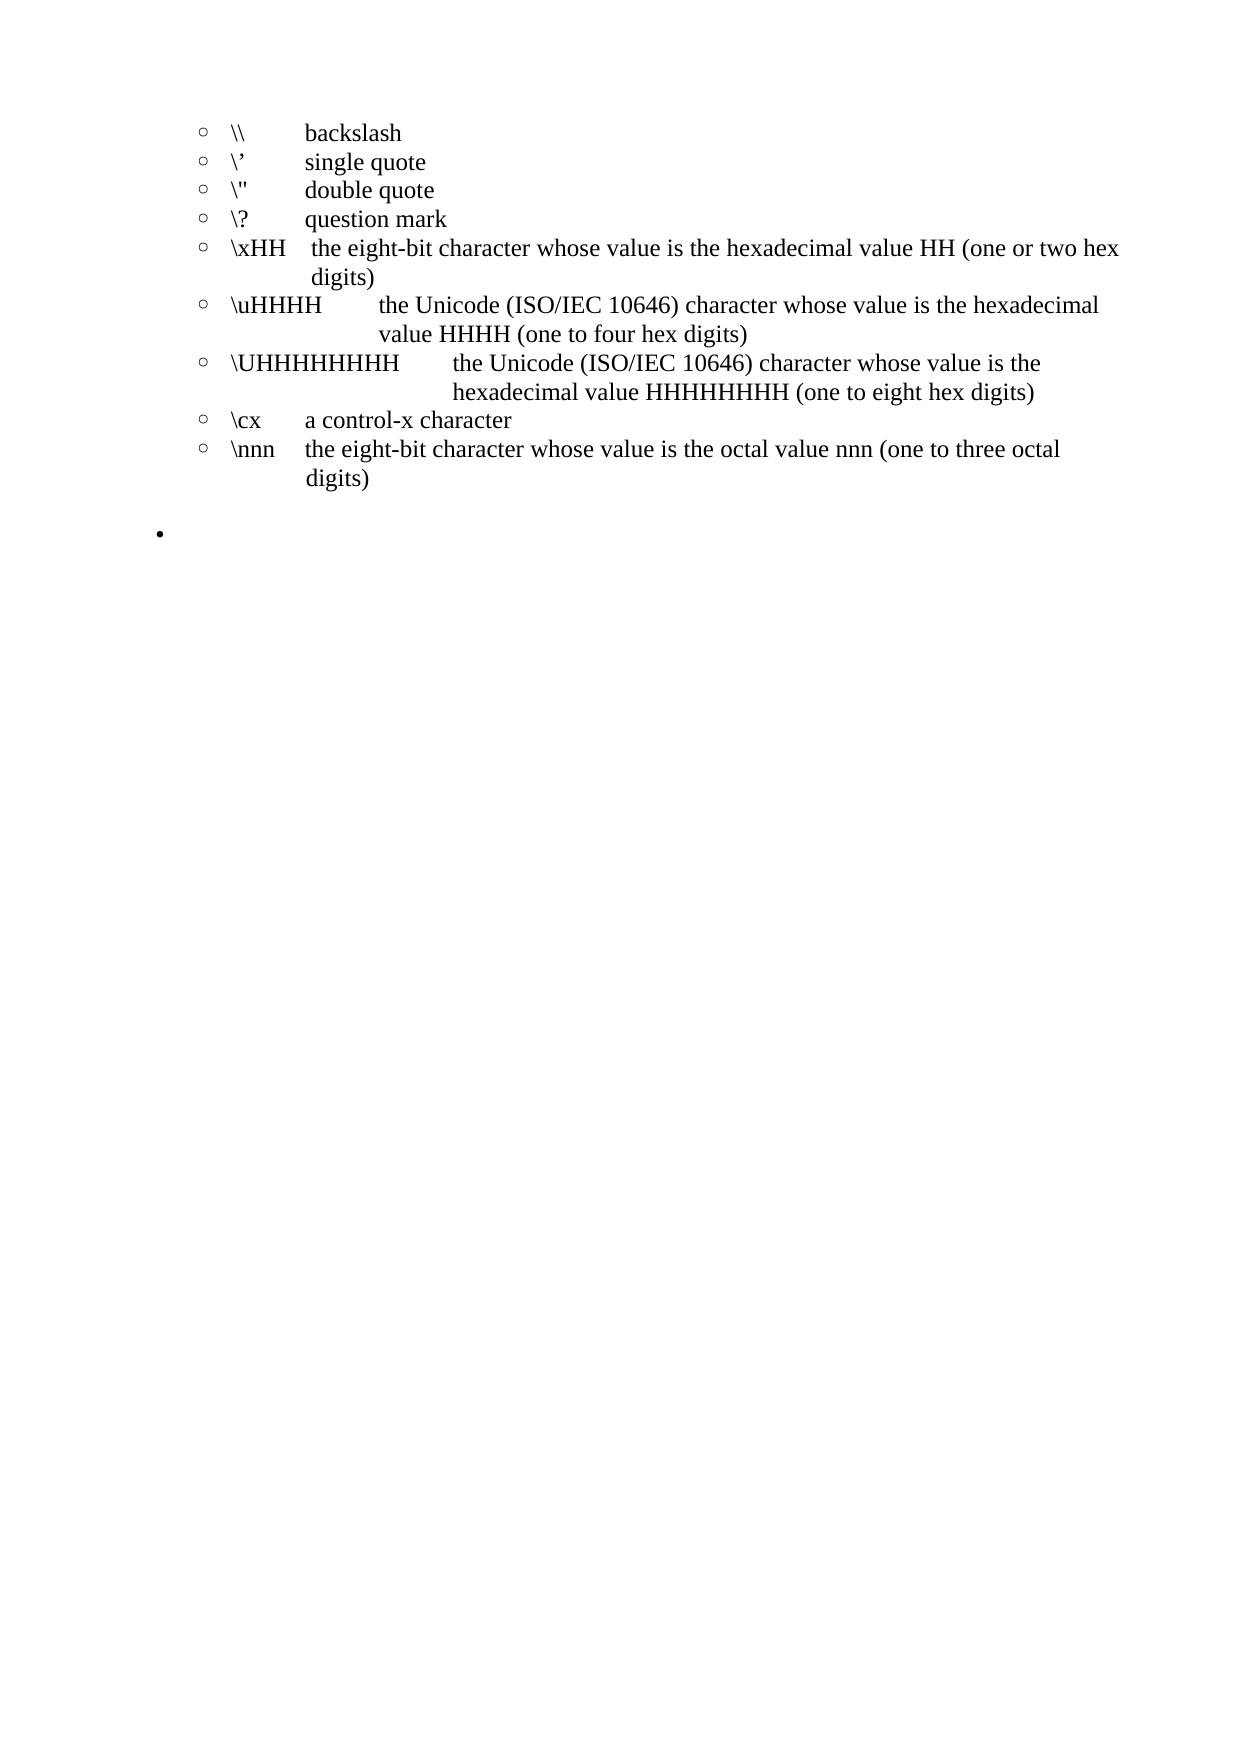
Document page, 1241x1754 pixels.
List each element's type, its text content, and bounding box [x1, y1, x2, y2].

list \UHHHHHHHH the Unicode (ISO/IEC 10646) character whose value is the hexadecimal value HHHHHHHH (one to eight hex digits) [193, 348, 1122, 406]
list \uHHHH the Unicode (ISO/IEC 10646) character whose value is the hexadecimal value HHHH (one to four hex digits) [193, 291, 1122, 348]
list digits) [268, 463, 1122, 492]
list \" double quote [193, 176, 1122, 204]
list \cx a control-x character [193, 406, 1122, 434]
list \? question mark [193, 204, 1122, 233]
list \\ backslash [193, 118, 1122, 147]
list \xHH the eight-bit character whose value is the hexadecimal value HH (one or two hex digits) [193, 233, 1122, 291]
list \nnn the eight-bit character whose value is the octal value nnn (one to three octal [193, 434, 1122, 463]
list \’ single quote [193, 147, 1122, 176]
